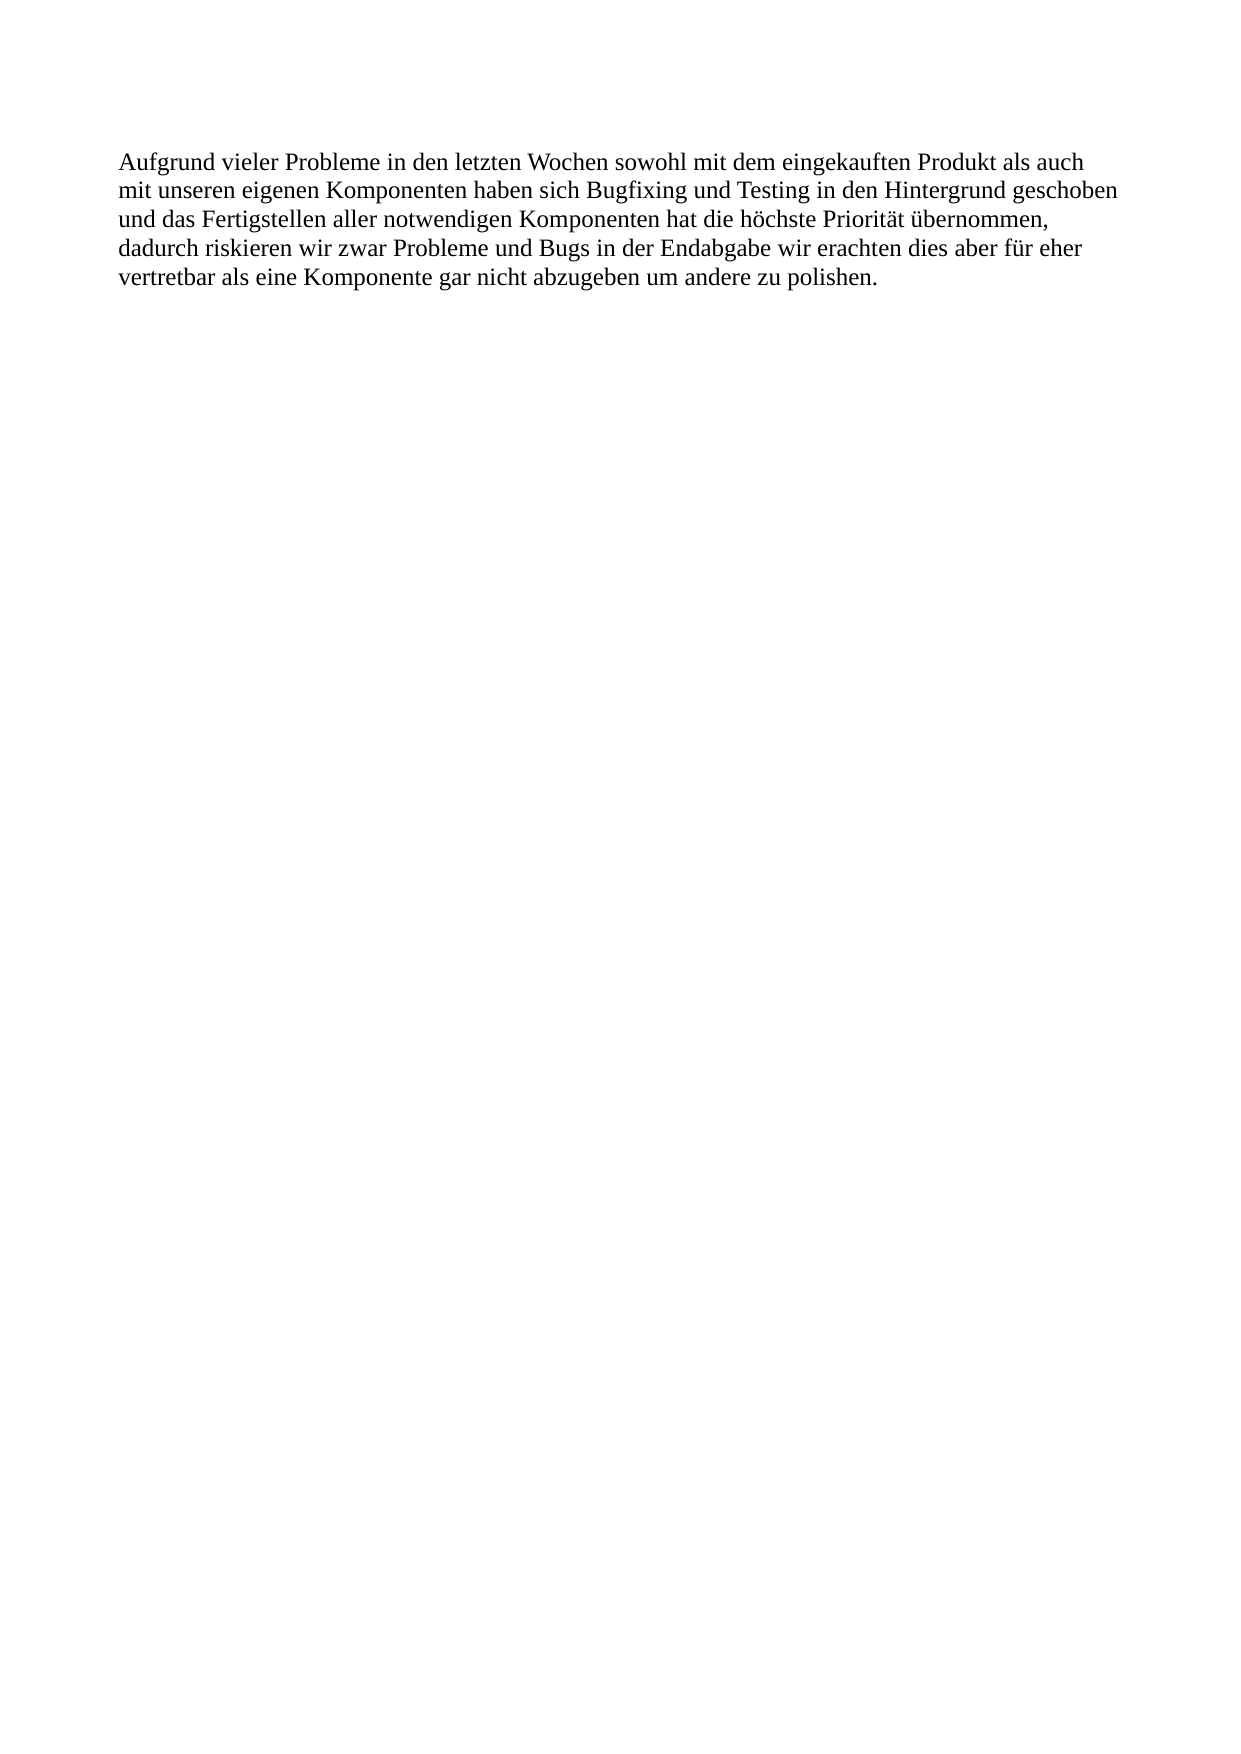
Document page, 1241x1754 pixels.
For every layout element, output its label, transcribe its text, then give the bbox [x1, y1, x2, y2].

text Aufgrund vieler Probleme in den letzten Wochen sowohl mit dem eingekauften Produkt als auch mit unseren eigenen Komponenten haben sich Bugfixing und Testing in den Hintergrund geschoben und das Fertigstellen aller notwendigen Komponenten hat die höchste Priorität übernommen, dadurch riskieren wir zwar Probleme und Bugs in der Endabgabe wir erachten dies aber für eher vertretbar als eine Komponente gar nicht abzugeben um andere zu polishen. [118, 147, 1122, 291]
